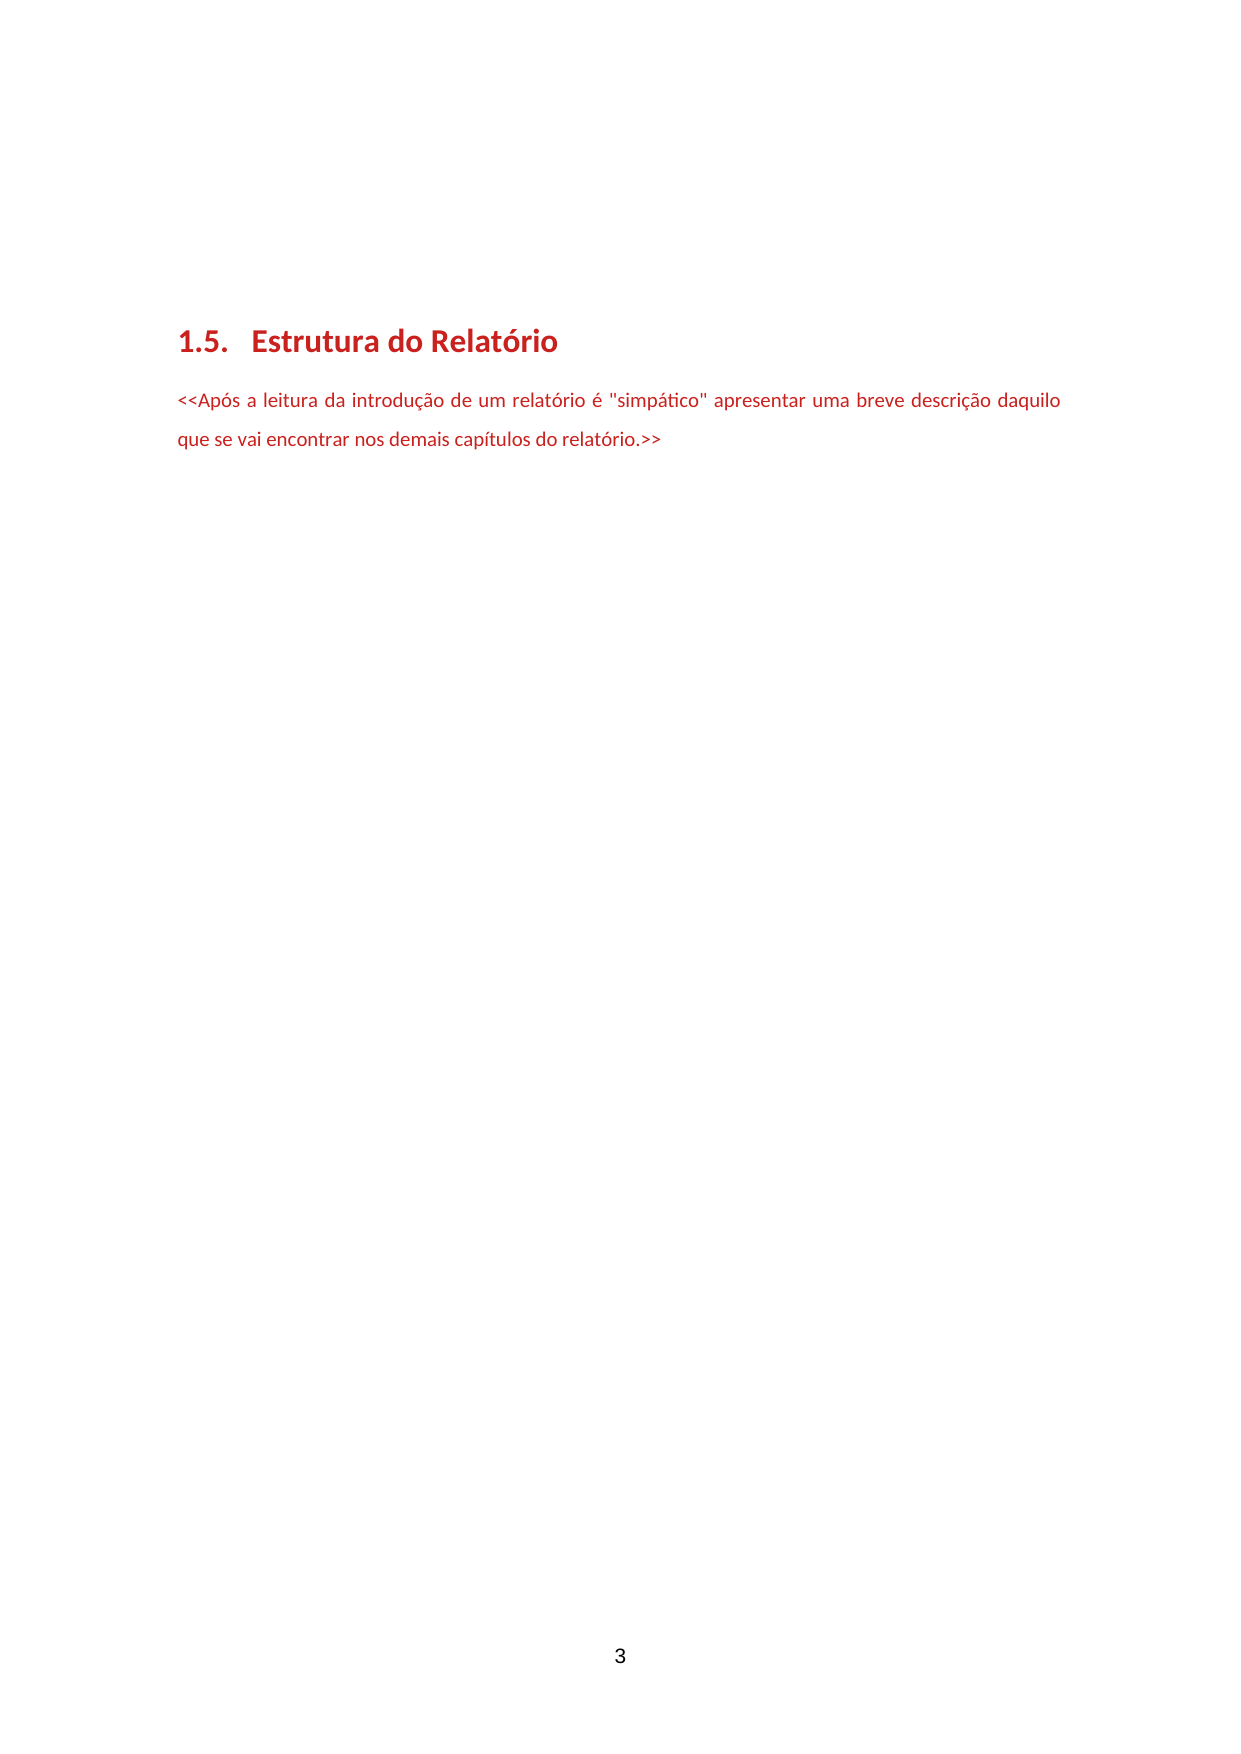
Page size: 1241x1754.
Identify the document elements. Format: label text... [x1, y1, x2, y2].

text <<Após a leitura da introdução de um relatório é "simpático" apresentar uma breve descrição daquilo que se vai encontrar nos demais capítulos do relatório.>> [177, 388, 1063, 451]
subtitle Estrutura do Relatório [177, 320, 1063, 361]
